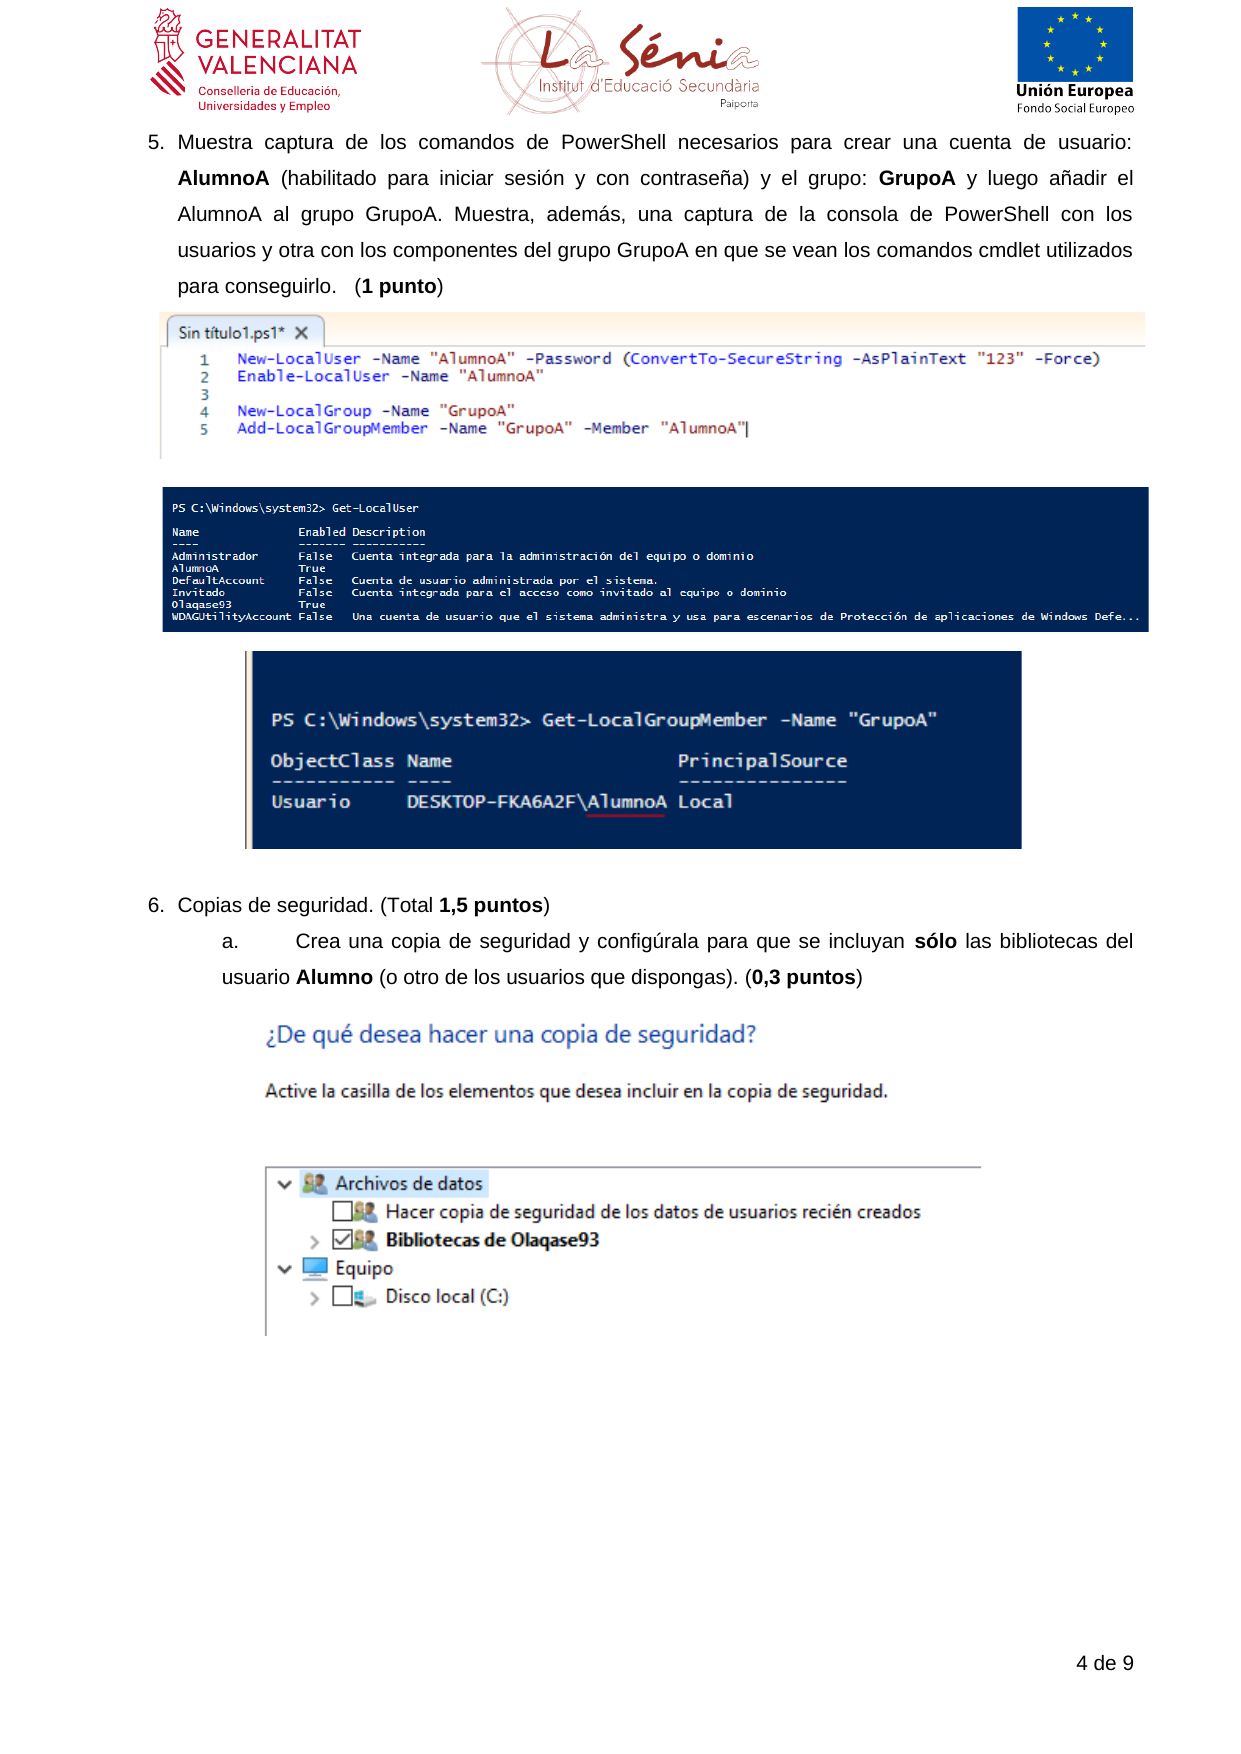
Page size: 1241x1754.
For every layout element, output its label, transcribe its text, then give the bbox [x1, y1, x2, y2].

picture [1016, 7, 1134, 115]
picture [162, 487, 1149, 632]
picture [159, 312, 1146, 459]
picture [256, 1011, 982, 1336]
picture [245, 651, 1022, 849]
list Muestra captura de los comandos de PowerShell necesarios para crear una cuenta de usuario: AlumnoA (habilitado para iniciar sesión y con contraseña) y el grupo: GrupoA y luego añadir el AlumnoA al grupo GrupoA. Muestra, además, una captura de la consola de PowerShell con los usuarios y otra con los componentes del grupo GrupoA en que se vean los comandos cmdlet utilizados para conseguirlo. (1 punto) [148, 130, 1134, 297]
list Copias de seguridad. (Total 1,5 puntos) [148, 893, 1134, 917]
picture [147, 6, 366, 115]
list Crea una copia de seguridad y configúrala para que se incluyan sólo las bibliotecas del usuario Alumno (o otro de los usuarios que dispongas). (0,3 puntos) [222, 929, 1134, 988]
picture [481, 7, 759, 115]
